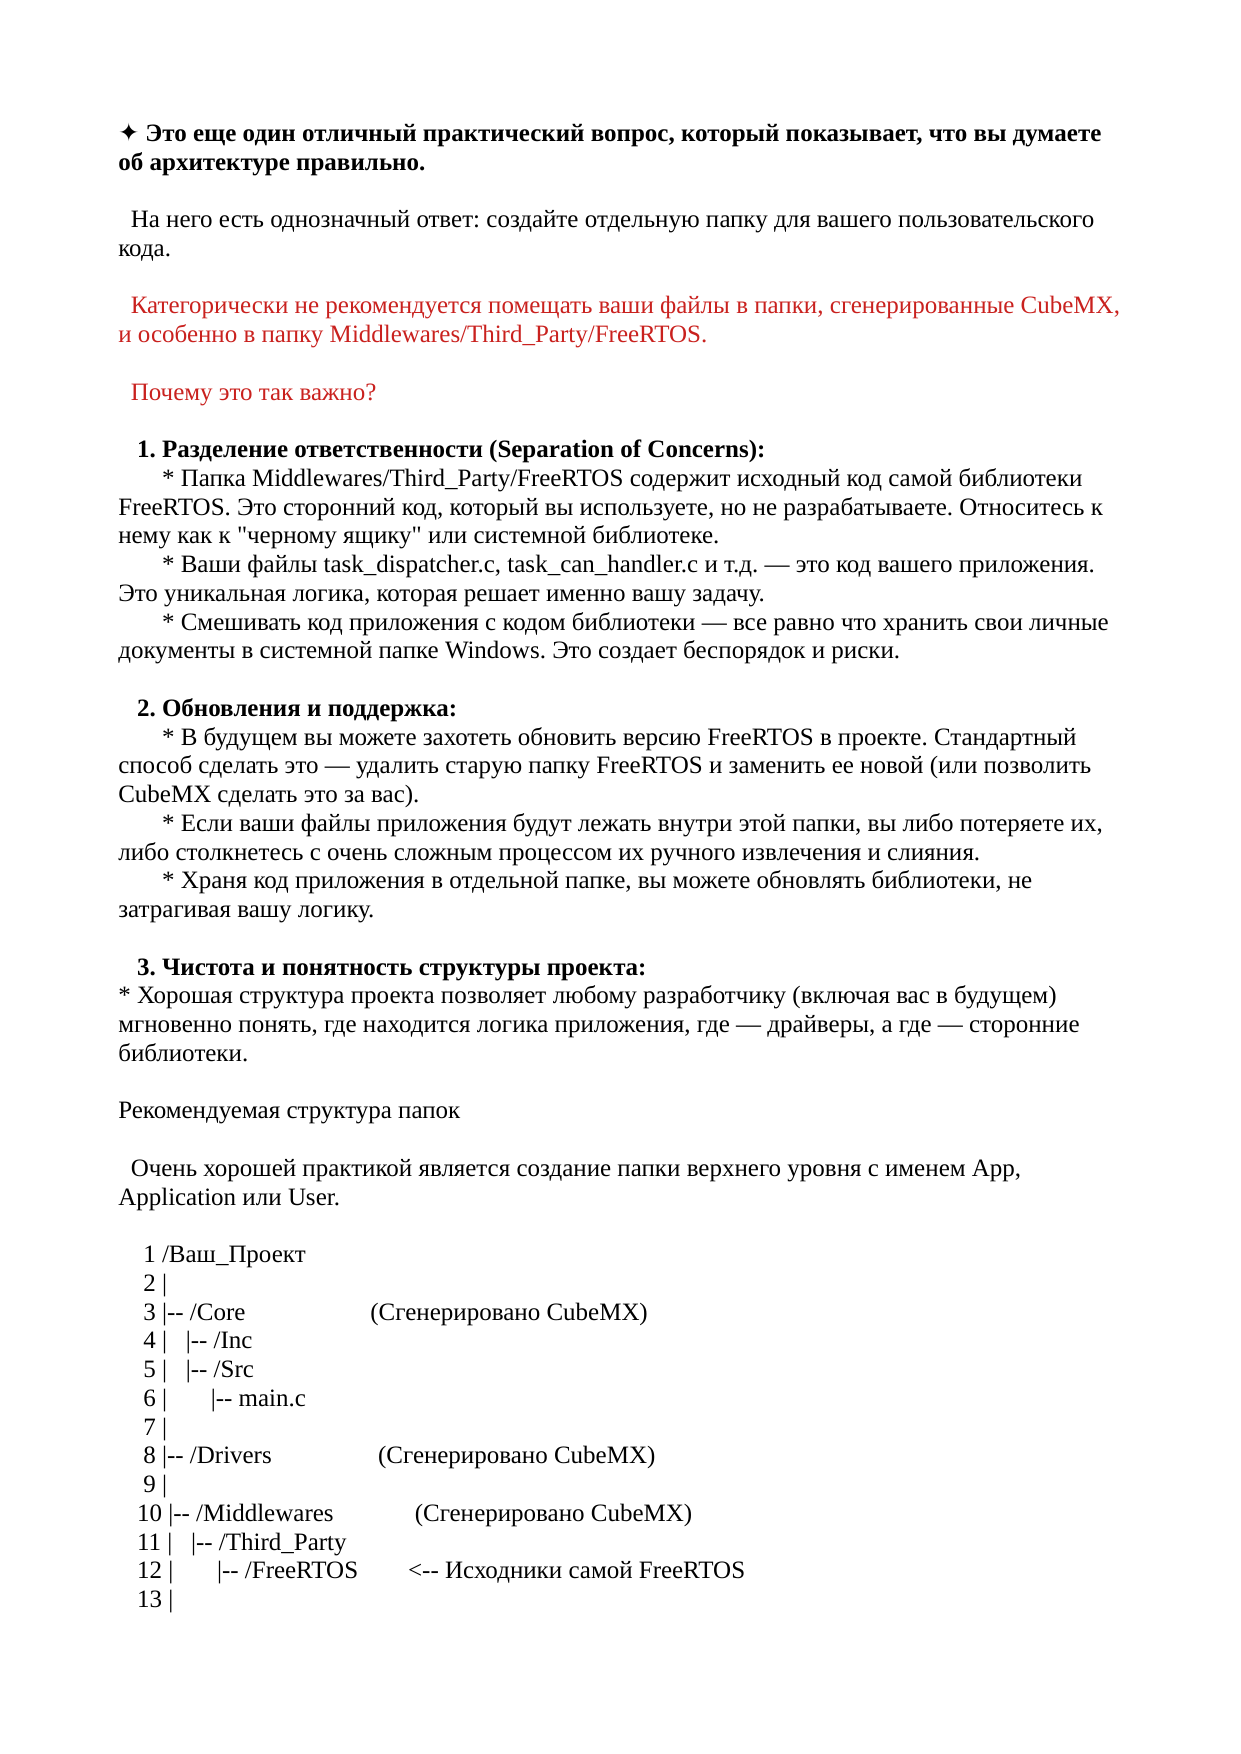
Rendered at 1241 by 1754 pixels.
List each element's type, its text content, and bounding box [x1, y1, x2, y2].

text * Ваши файлы task_dispatcher.c, task_can_handler.c и т.д. — это код вашего приложения. Это уникальная логика, которая решает именно вашу задачу. [118, 549, 1122, 607]
text Категорически не рекомендуется помещать ваши файлы в папки, сгенерированные CubeMX, и особенно в папку Middlewares/Third_Party/FreeRTOS. [118, 291, 1122, 348]
text На него есть однозначный ответ: создайте отдельную папку для вашего пользовательского кода. [118, 204, 1122, 262]
text 1. Разделение ответственности (Separation of Concerns): [118, 434, 1122, 463]
text 12 | |-- /FreeRTOS <-- Исходники самой FreeRTOS [118, 1556, 1122, 1584]
text ✦ Это еще один отличный практический вопрос, который показывает, что вы думаете об архитектуре правильно. [118, 118, 1122, 176]
text 5 | |-- /Src [118, 1354, 1122, 1383]
text 10 |-- /Middlewares (Сгенерировано CubeMX) [118, 1498, 1122, 1527]
text 4 | |-- /Inc [118, 1326, 1122, 1354]
text * Хорошая структура проекта позволяет любому разработчику (включая вас в будущем) мгновенно понять, где находится логика приложения, где — драйверы, а где — сторонние библиотеки. [118, 981, 1122, 1067]
text 9 | [118, 1469, 1122, 1498]
text 2 | [118, 1268, 1122, 1297]
text 1 /Ваш_Проект [118, 1239, 1122, 1268]
text 7 | [118, 1412, 1122, 1441]
text 3. Чистота и понятность структуры проекта: [118, 952, 1122, 981]
text 6 | |-- main.c [118, 1383, 1122, 1412]
text Рекомендуемая структура папок [118, 1096, 1122, 1124]
text Почему это так важно? [118, 377, 1122, 406]
text * В будущем вы можете захотеть обновить версию FreeRTOS в проекте. Стандартный способ сделать это — удалить старую папку FreeRTOS и заменить ее новой (или позволить CubeMX сделать это за вас). [118, 722, 1122, 808]
text 3 |-- /Core (Сгенерировано CubeMX) [118, 1297, 1122, 1326]
text 8 |-- /Drivers (Сгенерировано CubeMX) [118, 1441, 1122, 1469]
text 2. Обновления и поддержка: [118, 693, 1122, 722]
text * Смешивать код приложения с кодом библиотеки — все равно что хранить свои личные документы в системной папке Windows. Это создает беспорядок и риски. [118, 607, 1122, 664]
text * Папка Middlewares/Third_Party/FreeRTOS содержит исходный код самой библиотеки FreeRTOS. Это сторонний код, который вы используете, но не разрабатываете. Относитесь к нему как к "черному ящику" или системной библиотеке. [118, 463, 1122, 549]
text 11 | |-- /Third_Party [118, 1527, 1122, 1556]
text * Храня код приложения в отдельной папке, вы можете обновлять библиотеки, не затрагивая вашу логику. [118, 866, 1122, 923]
text Очень хорошей практикой является создание папки верхнего уровня с именем App, Application или User. [118, 1153, 1122, 1211]
text 13 | [118, 1584, 1122, 1613]
text * Если ваши файлы приложения будут лежать внутри этой папки, вы либо потеряете их, либо столкнетесь с очень сложным процессом их ручного извлечения и слияния. [118, 808, 1122, 866]
